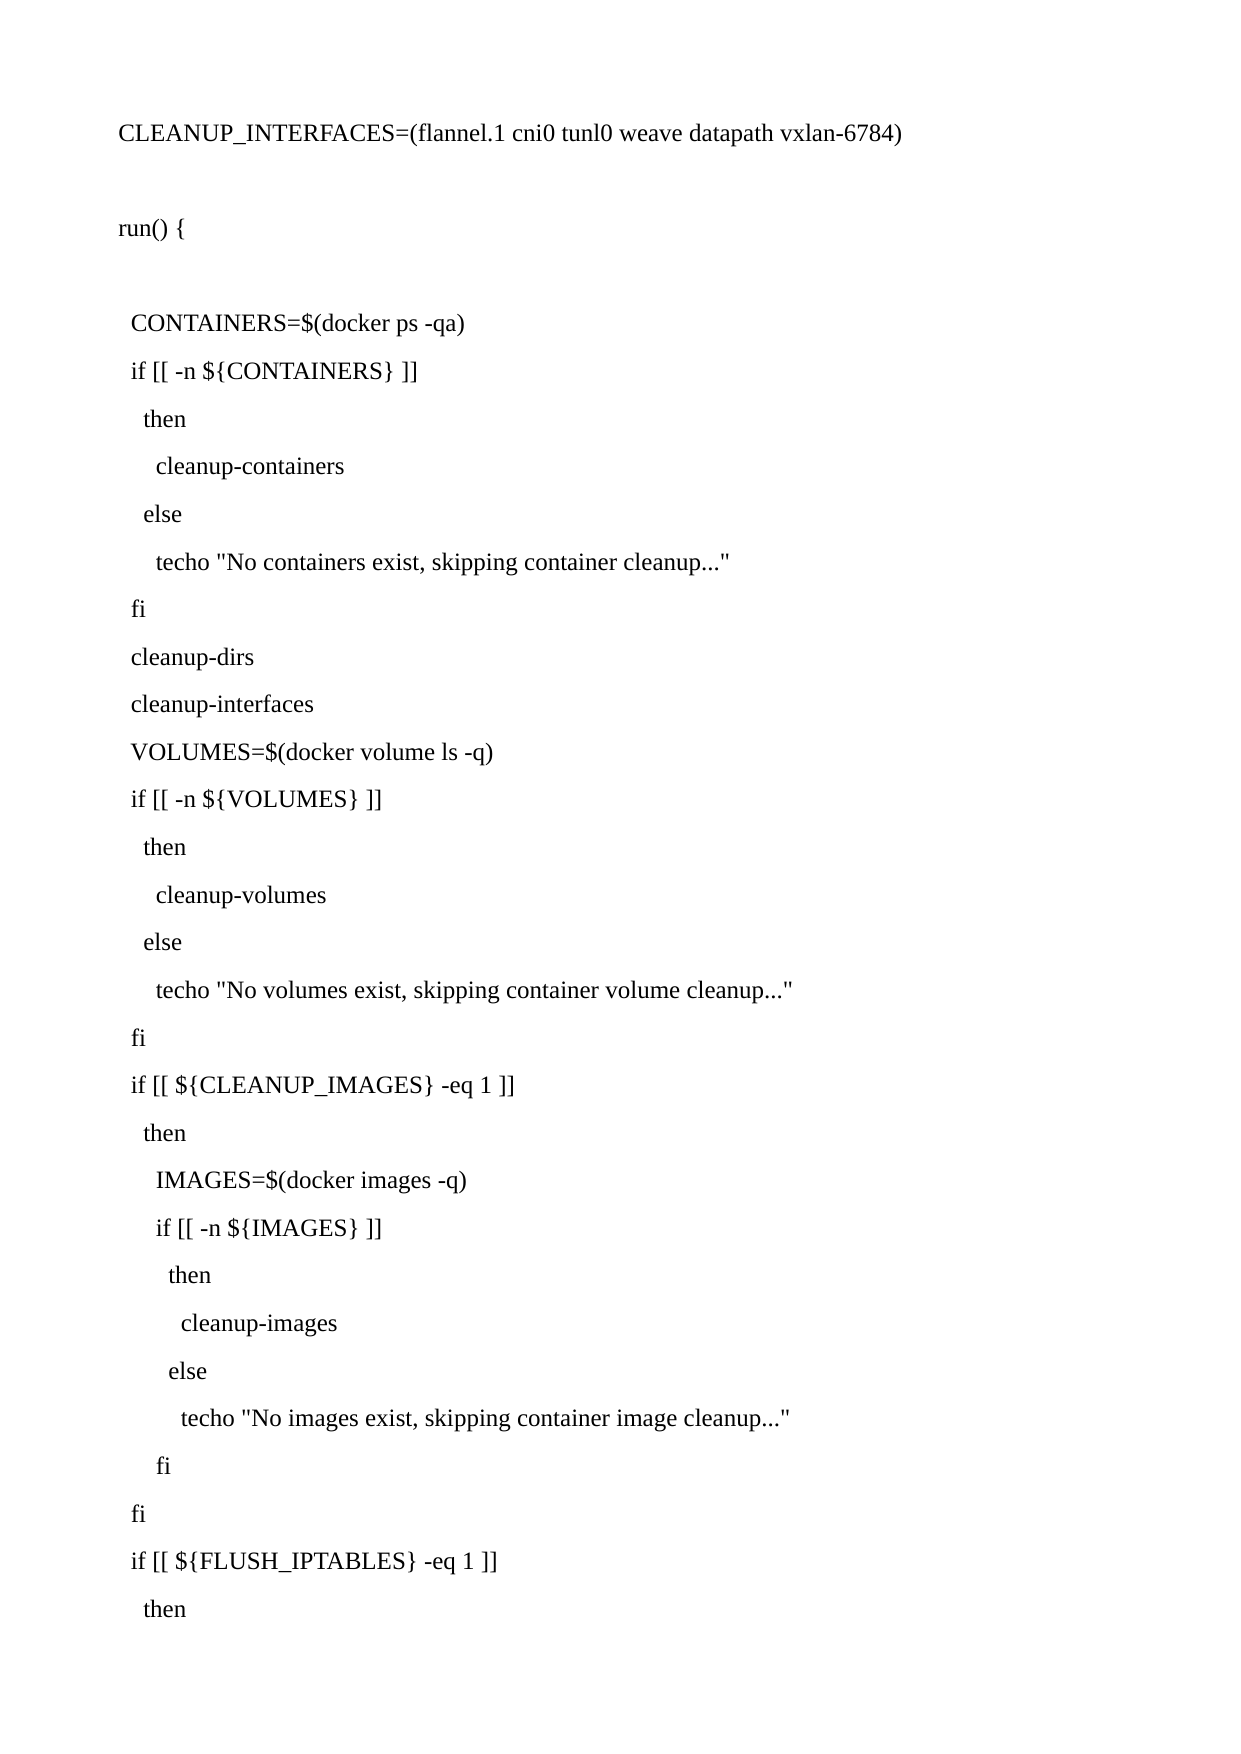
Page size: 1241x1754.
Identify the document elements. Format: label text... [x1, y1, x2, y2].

text else [118, 499, 1122, 528]
text then [118, 1118, 1122, 1147]
text techo "No volumes exist, skipping container volume cleanup..." [118, 975, 1122, 1004]
text CONTAINERS=$(docker ps -qa) [118, 308, 1122, 337]
text techo "No containers exist, skipping container cleanup..." [118, 547, 1122, 575]
text techo "No images exist, skipping container image cleanup..." [118, 1403, 1122, 1432]
text if [[ -n ${IMAGES} ]] [118, 1213, 1122, 1242]
text then [118, 832, 1122, 861]
text cleanup-interfaces [118, 689, 1122, 718]
text cleanup-volumes [118, 880, 1122, 908]
text if [[ -n ${CONTAINERS} ]] [118, 356, 1122, 385]
text cleanup-dirs [118, 642, 1122, 671]
text fi [118, 1451, 1122, 1480]
text else [118, 927, 1122, 956]
text if [[ -n ${VOLUMES} ]] [118, 784, 1122, 813]
text then [118, 1261, 1122, 1289]
text then [118, 404, 1122, 432]
text fi [118, 1499, 1122, 1527]
text then [118, 1594, 1122, 1623]
text IMAGES=$(docker images -q) [118, 1165, 1122, 1194]
text run() { [118, 213, 1122, 242]
text CLEANUP_INTERFACES=(flannel.1 cni0 tunl0 weave datapath vxlan-6784) [118, 118, 1122, 147]
text cleanup-containers [118, 451, 1122, 480]
text fi [118, 1023, 1122, 1051]
text fi [118, 594, 1122, 623]
text VOLUMES=$(docker volume ls -q) [118, 737, 1122, 766]
text if [[ ${CLEANUP_IMAGES} -eq 1 ]] [118, 1070, 1122, 1099]
text else [118, 1356, 1122, 1384]
text cleanup-images [118, 1308, 1122, 1337]
text if [[ ${FLUSH_IPTABLES} -eq 1 ]] [118, 1546, 1122, 1575]
